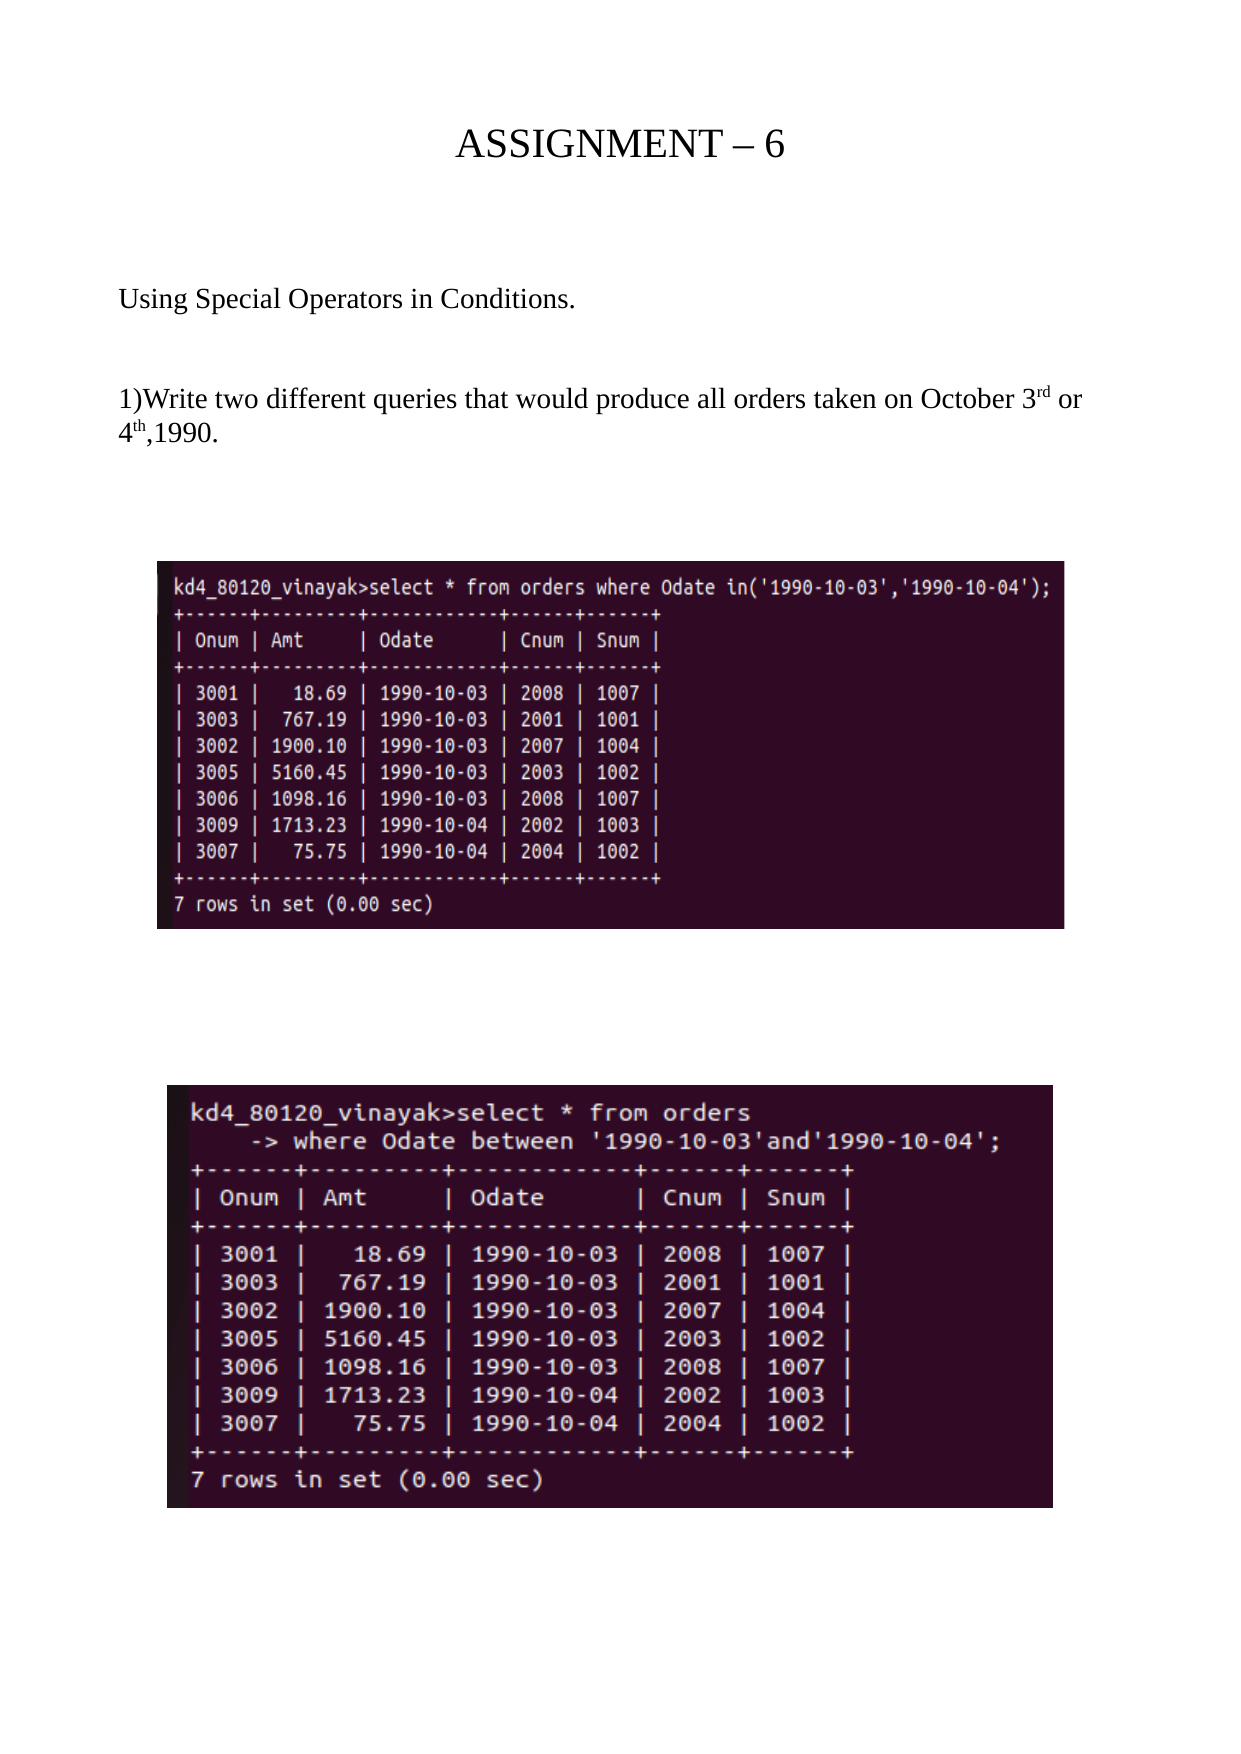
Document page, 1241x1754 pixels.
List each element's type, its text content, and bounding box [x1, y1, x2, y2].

text Using Special Operators in Conditions. [118, 281, 1122, 314]
text ASSIGNMENT – 6 [118, 118, 1122, 166]
text 1)Write two different queries that would produce all orders taken on October 3rd or 4th,1990. [118, 382, 1122, 449]
picture [167, 1085, 1053, 1508]
picture [157, 561, 1065, 929]
